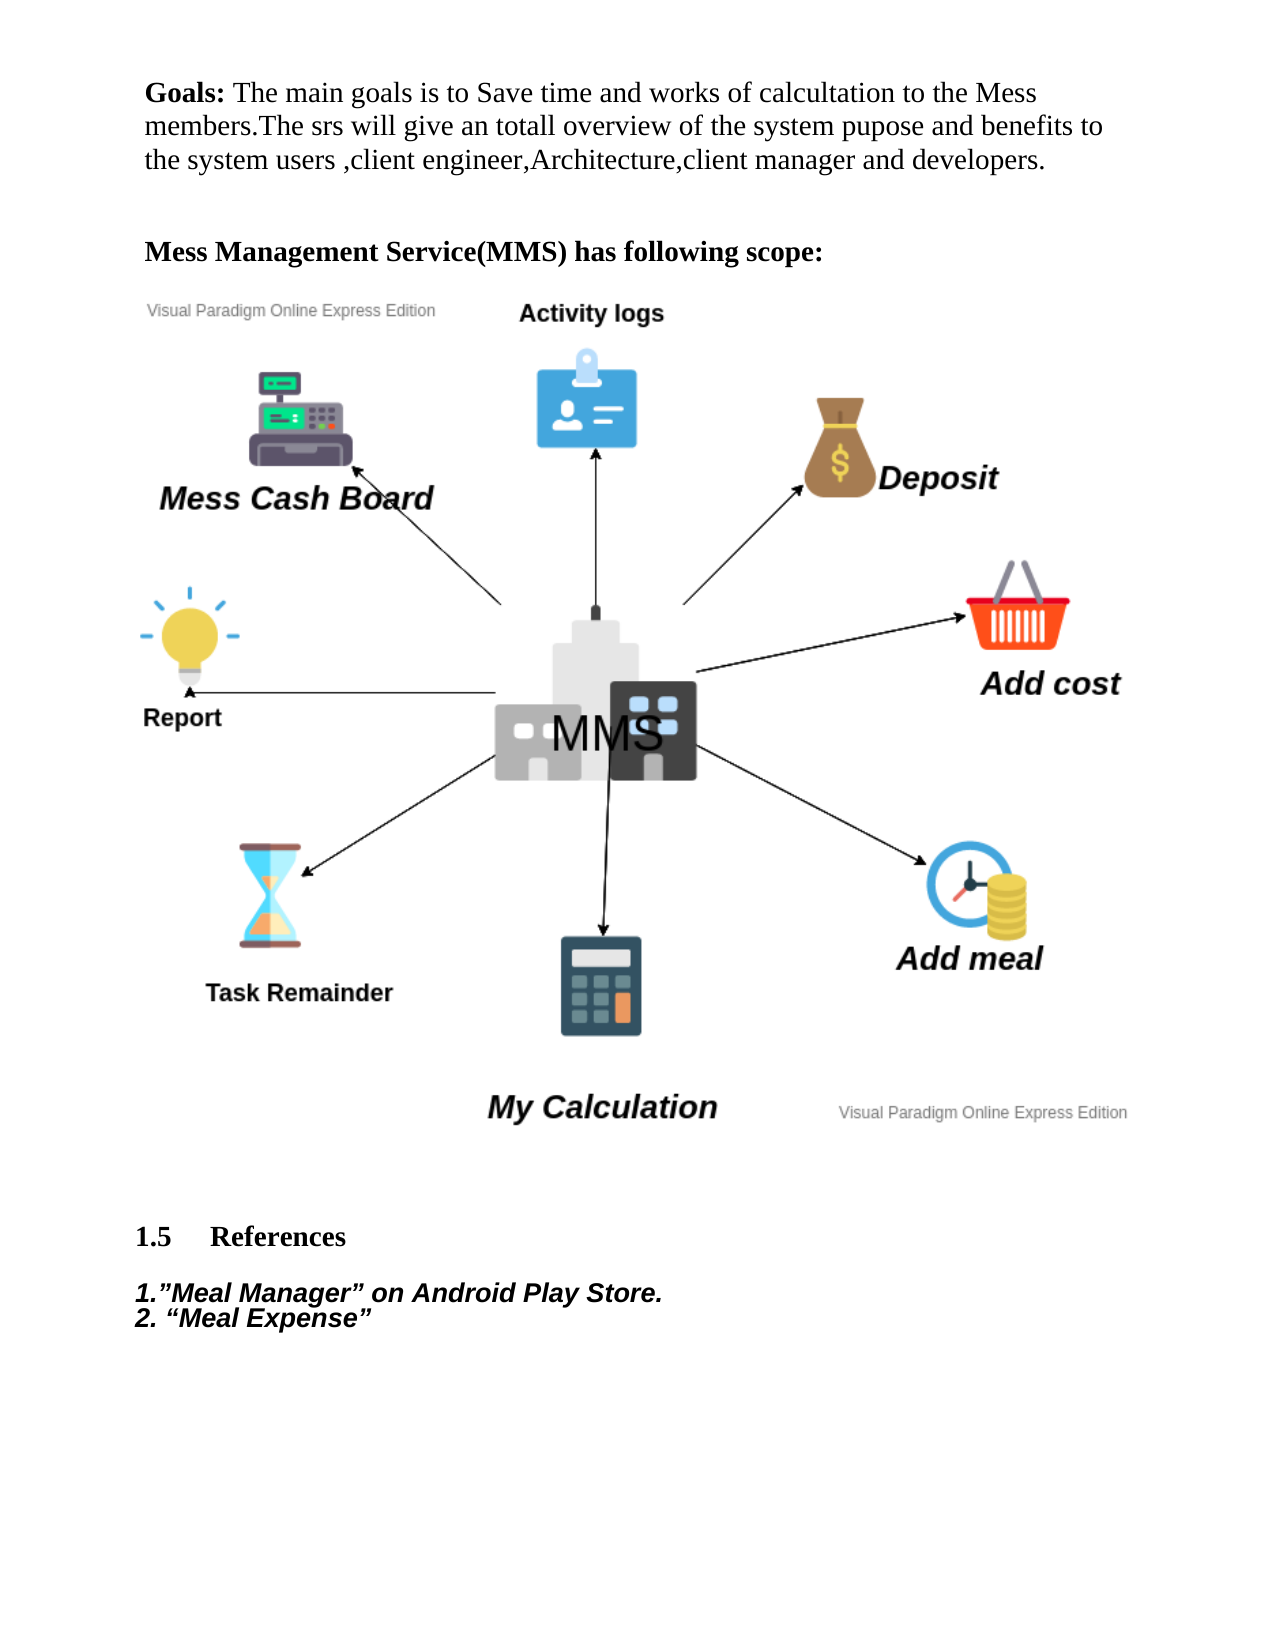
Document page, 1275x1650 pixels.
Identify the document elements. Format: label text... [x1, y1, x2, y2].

subtitle References [135, 1219, 1140, 1253]
text 2. “Meal Expense” [135, 1307, 1140, 1332]
subtitle Goals: The main goals is to Save time and works of calcultation to the Mess members.The srs will give an totall overview of the system pupose and benefits to the system users ,client engineer,Architecture,client manager and developers. [144, 75, 1140, 176]
text 1.”Meal Manager” on Android Play Store. [135, 1282, 1140, 1307]
subtitle Mess Management Service(MMS) has following scope: [144, 234, 1140, 267]
picture [139, 296, 1136, 1128]
